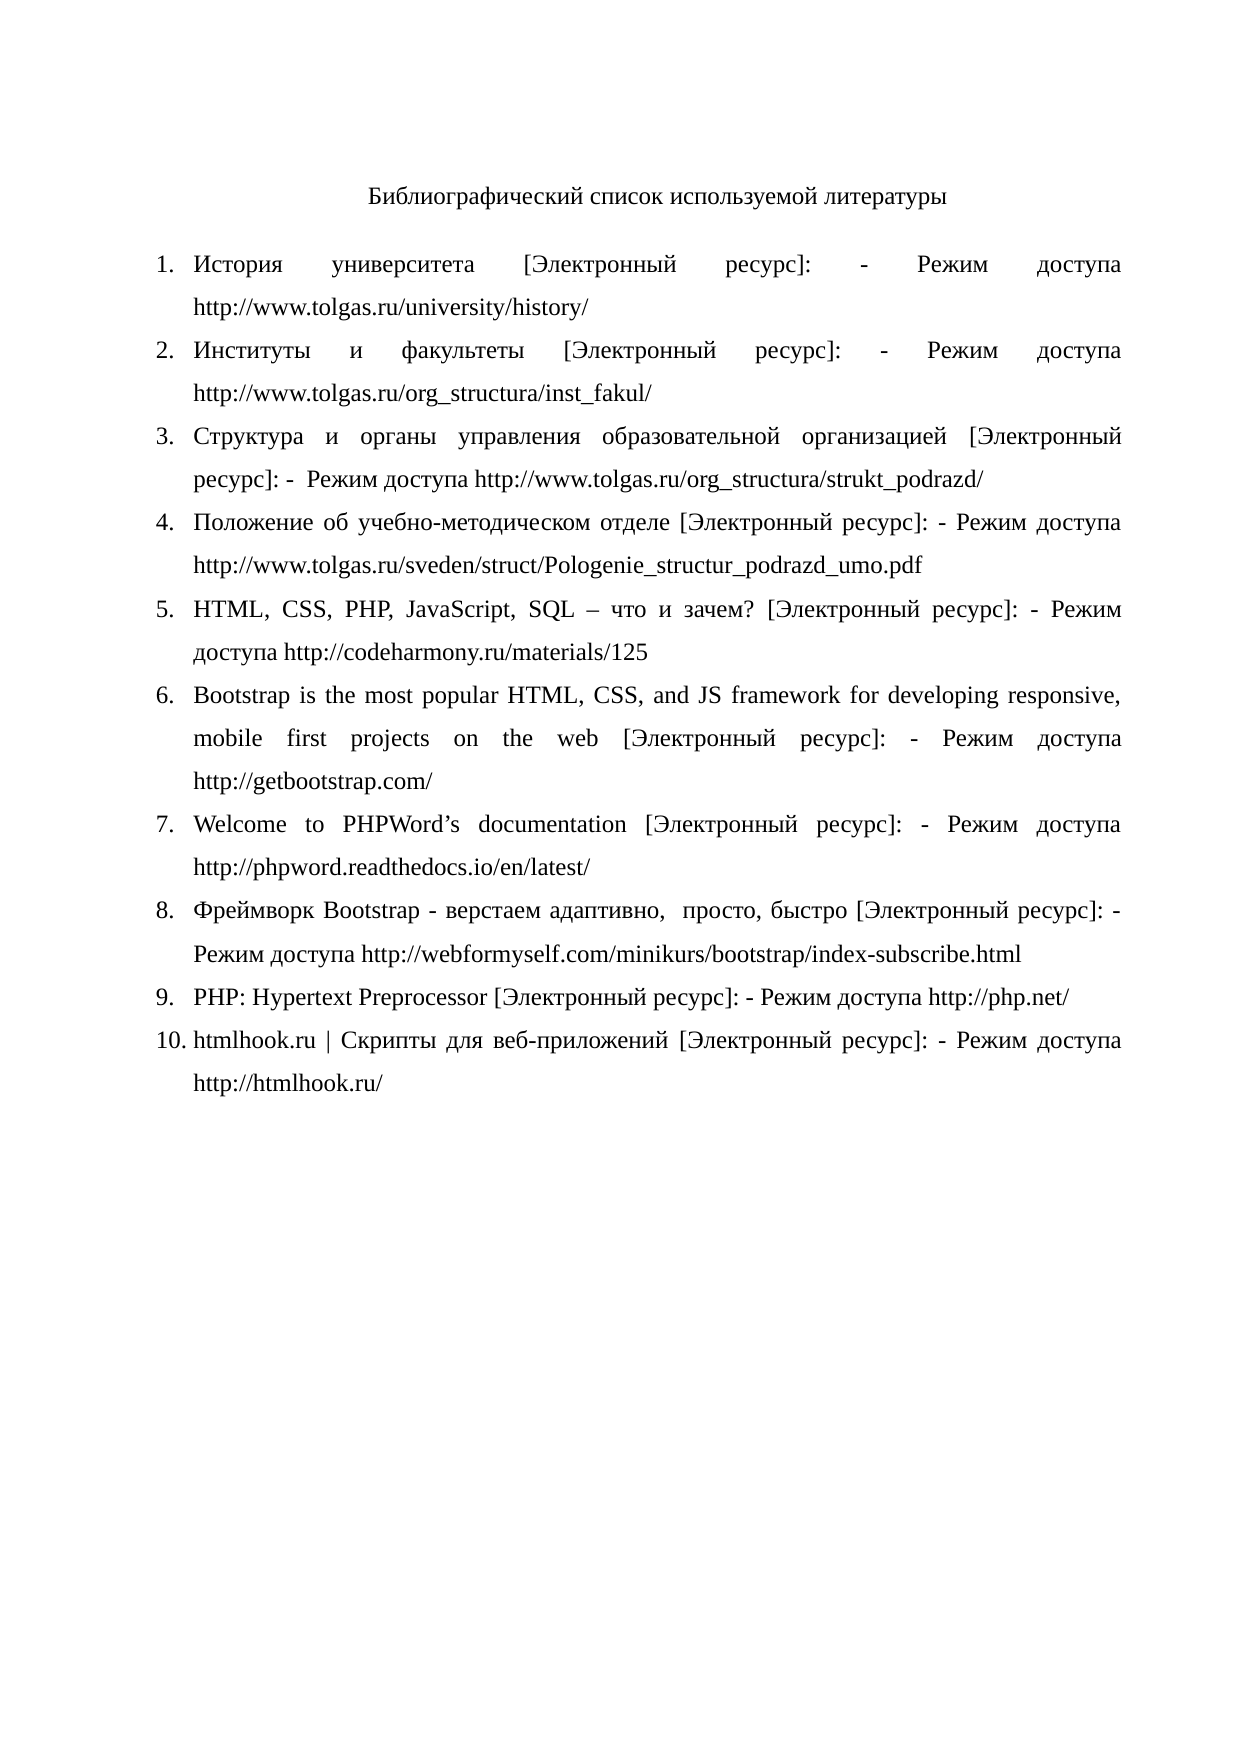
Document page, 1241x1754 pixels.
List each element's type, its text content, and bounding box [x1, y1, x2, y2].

subtitle Библиографический список используемой литературы [156, 181, 1122, 209]
list Bootstrap is the most popular HTML, CSS, and JS framework for developing responsive, mobile first projects on the web [Электронный ресурс]: - Режим доступа http://getbootstrap.com/ [156, 680, 1122, 795]
list htmlhook.ru | Скрипты для веб-приложений [Электронный ресурс]: - Режим доступа http://htmlhook.ru/ [156, 1025, 1122, 1097]
list Фреймворк Bootstrap - верстаем адаптивно, просто, быстро [Электронный ресурс]: - Режим доступа http://webformyself.com/minikurs/bootstrap/index-subscribe.html [156, 896, 1122, 967]
list HTML, CSS, PHP, JavaScript, SQL – что и зачем? [Электронный ресурс]: - Режим доступа http://codeharmony.ru/materials/125 [156, 594, 1122, 666]
list PHP: Hypertext Preprocessor [Электронный ресурс]: - Режим доступа http://php.net/ [156, 982, 1122, 1011]
list Положение об учебно-методическом отделе [Электронный ресурс]: - Режим доступа http://www.tolgas.ru/sveden/struct/Pologenie_structur_podrazd_umo.pdf [156, 507, 1122, 579]
list Институты и факультеты [Электронный ресурс]: - Режим доступа http://www.tolgas.ru/org_structura/inst_fakul/ [156, 335, 1122, 407]
list История университета [Электронный ресурс]: - Режим доступа http://www.tolgas.ru/university/history/ [156, 249, 1122, 321]
list Welcome to PHPWord’s documentation [Электронный ресурс]: - Режим доступа http://phpword.readthedocs.io/en/latest/ [156, 809, 1122, 881]
list Структура и органы управления образовательной организацией [Электронный ресурс]: - Режим доступа http://www.tolgas.ru/org_structura/strukt_podrazd/ [156, 421, 1122, 493]
